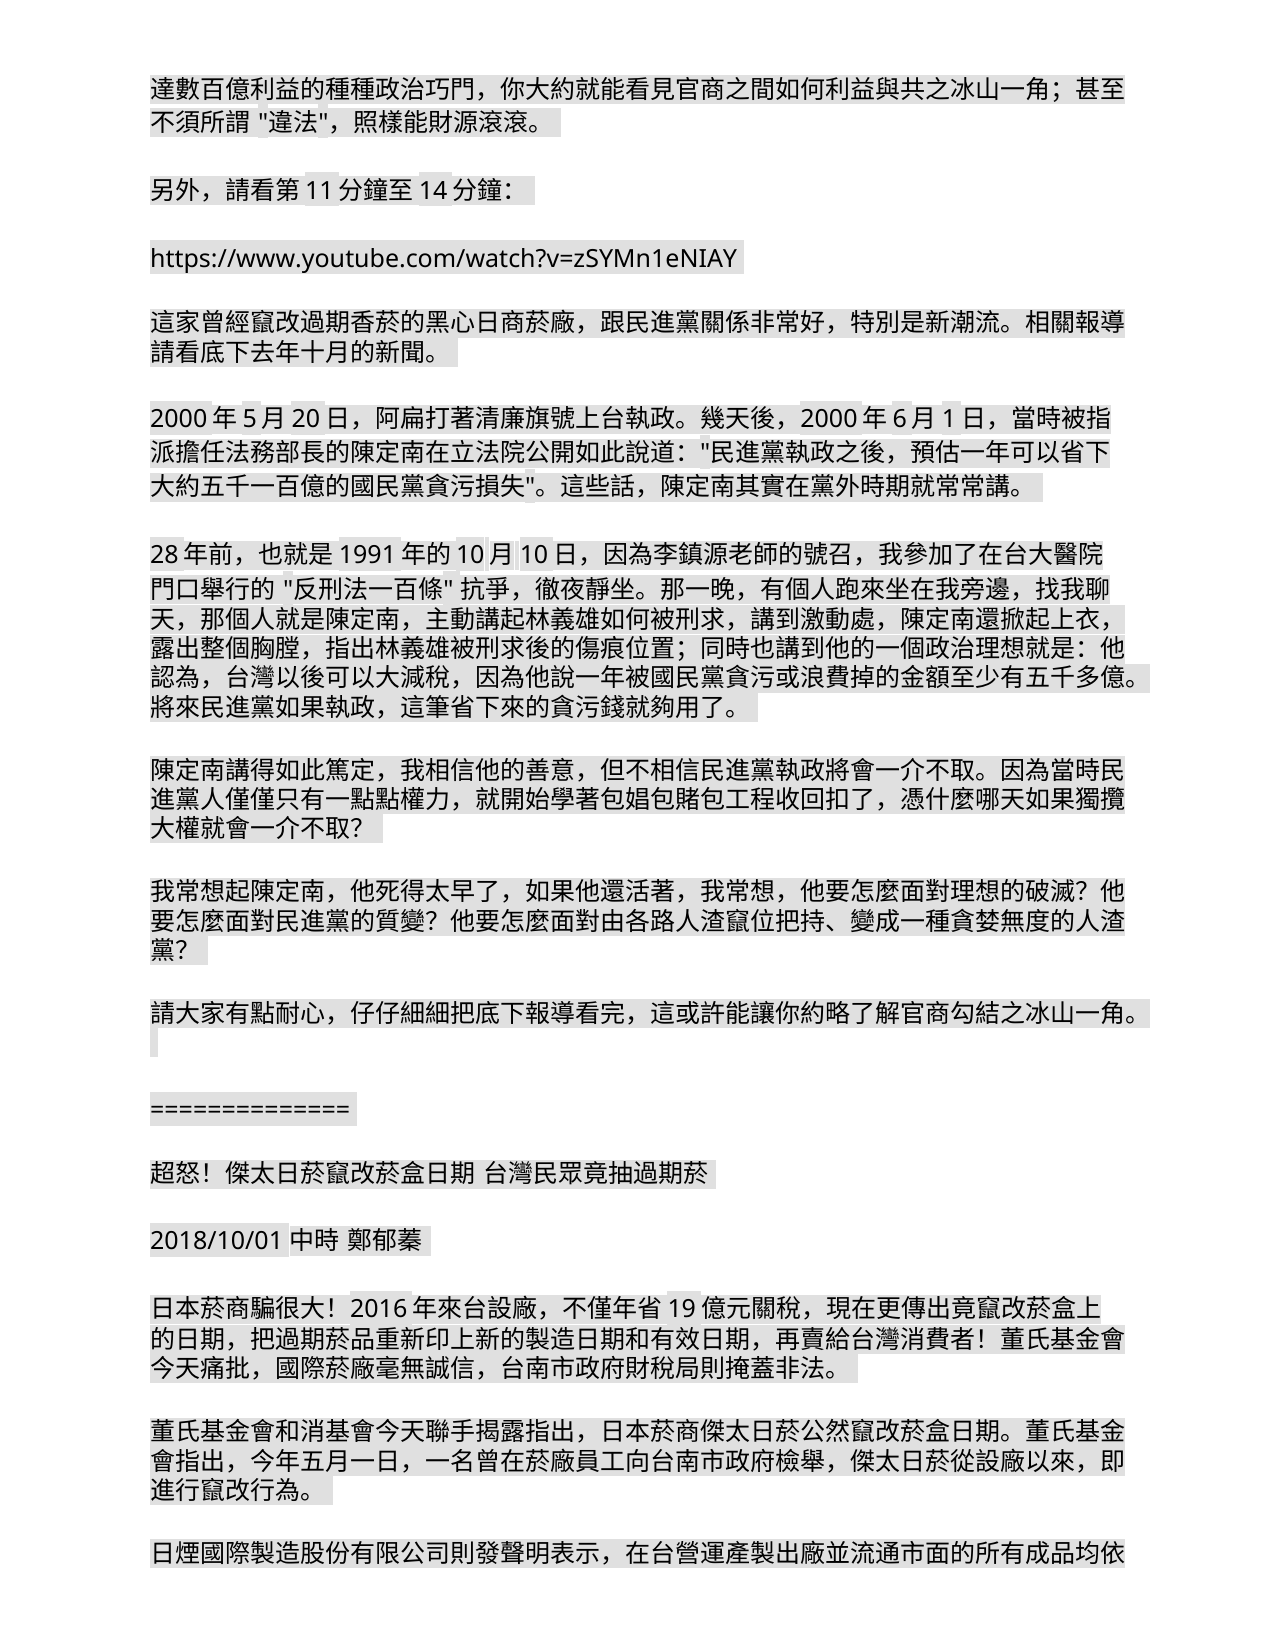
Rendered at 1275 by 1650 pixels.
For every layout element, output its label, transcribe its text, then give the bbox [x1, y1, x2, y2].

text 卡韓政變 (130)：如果陳定南還活著... 陳真 2019. 07. 30. 人渣黨貪污腐敗之瘋狂與貪婪，是一般人無法想像的，只能用 "瘋了" 或 "喪心病狂" 一詞來形容。 所謂國安局走私案，連冰山一角或九牛一毛都稱不上，單筆買賣利潤僅僅數百萬元，給人渣黨大官小官們塞牙縫都不夠。但是，從它所牽扯的在台南設廠的什麼日商傑太菸廠，高達數百億利益的種種政治巧門，你大約就能看見官商之間如何利益與共之冰山一角；甚至不須所謂 "違法"，照樣能財源滾滾。 另外，請看第11分鐘至14分鐘： https://www.youtube.com/watch?v=zSYMn1eNIAY 這家曾經竄改過期香菸的黑心日商菸廠，跟民進黨關係非常好，特別是新潮流。相關報導請看底下去年十月的新聞。 2000年5月20日，阿扁打著清廉旗號上台執政。幾天後，2000年6月1日，當時被指派擔任法務部長的陳定南在立法院公開如此說道："民進黨執政之後，預估一年可以省下大約五千一百億的國民黨貪污損失"。這些話，陳定南其實在黨外時期就常常講。 28年前，也就是1991年的10月10日，因為李鎮源老師的號召，我參加了在台大醫院門口舉行的 "反刑法一百條" 抗爭，徹夜靜坐。那一晚，有個人跑來坐在我旁邊，找我聊天，那個人就是陳定南，主動講起林義雄如何被刑求，講到激動處，陳定南還掀起上衣，露出整個胸膛，指出林義雄被刑求後的傷痕位置；同時也講到他的一個政治理想就是：他認為，台灣以後可以大減稅，因為他說一年被國民黨貪污或浪費掉的金額至少有五千多億。將來民進黨如果執政，這筆省下來的貪污錢就夠用了。 陳定南講得如此篤定，我相信他的善意，但不相信民進黨執政將會一介不取。因為當時民進黨人僅僅只有一點點權力，就開始學著包娼包賭包工程收回扣了，憑什麼哪天如果獨攬大權就會一介不取？ 我常想起陳定南，他死得太早了，如果他還活著，我常想，他要怎麼面對理想的破滅？他要怎麼面對民進黨的質變？他要怎麼面對由各路人渣竄位把持、變成一種貪婪無度的人渣黨？ 請大家有點耐心，仔仔細細把底下報導看完，這或許能讓你約略了解官商勾結之冰山一角。 ============== 超怒！傑太日菸竄改菸盒日期 台灣民眾竟抽過期菸 2018/10/01 中時 鄭郁蓁 日本菸商騙很大！2016年來台設廠，不僅年省19億元關稅，現在更傳出竟竄改菸盒上的日期，把過期菸品重新印上新的製造日期和有效日期，再賣給台灣消費者！董氏基金會今天痛批，國際菸廠毫無誠信，台南市政府財稅局則掩蓋非法。 董氏基金會和消基會今天聯手揭露指出，日本菸商傑太日菸公然竄改菸盒日期。董氏基金會指出，今年五月一日，一名曾在菸廠員工向台南市政府檢舉，傑太日菸從設廠以來，即進行竄改行為。 日煙國際製造股份有限公司則發聲明表示，在台營運產製出廠並流通市面的所有成品均依菸酒管理法標示。且產出成品有效期限為16個月，較財政部之18個月規定更為嚴謹。至於產製流程中的半成品，均依內部嚴格品管流程處理。 該名民眾拍攝影片指出，菸商在台灣共生產一百多種品牌項目，均是接到訂單才開始安排生產，但因主管決策、人員排班、工單預估生產數量加上產製的瑕疵品，產出數量通常都會超出訂單，基於成本考量和稅務問題，會把未出貨的瑕疵品轉為庫存，每次庫存最多曾達40箱，一箱就是一萬支菸(500包)，待下次又有訂單時，再重新包裝。 該民眾示範表示，重新包裝方式都是人工小心把菸盒拆開，留下內裝鋁箔包，在徒手抽出整排菸鋪平後再重新放上生產台，由機台重新包狀印上新的日期，將新舊菸並放後再銷售給國內民眾，台灣消費者抽到數個月至半年以上的過期菸品都不知道。該民眾表示，要不是自己就是員工，根本不會相信大品牌的廠商竟然會這樣做。 董氏基金會菸害防治中心主任林清麗表示，日本菸商傑太日菸2016年7月在台南成功闖關設廠後，從一開始宣稱只是外銷，後來卻改為內銷，每包進口菸品平均繳2.7元關稅，以2014年日本菸商在台銷售7.6億包菸計算，日本菸商原本一年需繳給政府菸品關稅20.52億元，但在台南設廠後，除可使用7.6公頃土地之蔡，還能享受房屋稅、地價稅和水電優惠，甚至規避至少19億元的菸品關稅，現在竟然還做出這種事情。 林清麗表示，該民眾五月一日向台南市政府檢舉後都沒有下文，該民眾才向董氏基金會舉發，基金會9月25日發公文，市政府27日才回復：「已依法裁處」，但卻沒說開罰金額，以及是否下架過期菸品，而且也不願公開惡行，政府這樣包庇，簡直匪夷所思！ 台北榮總家醫科醫師賴志冠表示，吸菸者的壽命比非吸菸者平均減少十年，世界衛生組織早已證實，每兩位吸菸者中有一位將死於吸菸相關疾病，據國民健康署調查2016年台灣成人吸菸率為15.3%，成人吸菸人口超過320萬，推估其中至少將有160萬人將提早死於菸害疾病，等於一個台南市的人口總數，政府竟罔顧國民健康核准設置菸廠，簡直太不可思議。 [150, 75, 1125, 1568]
